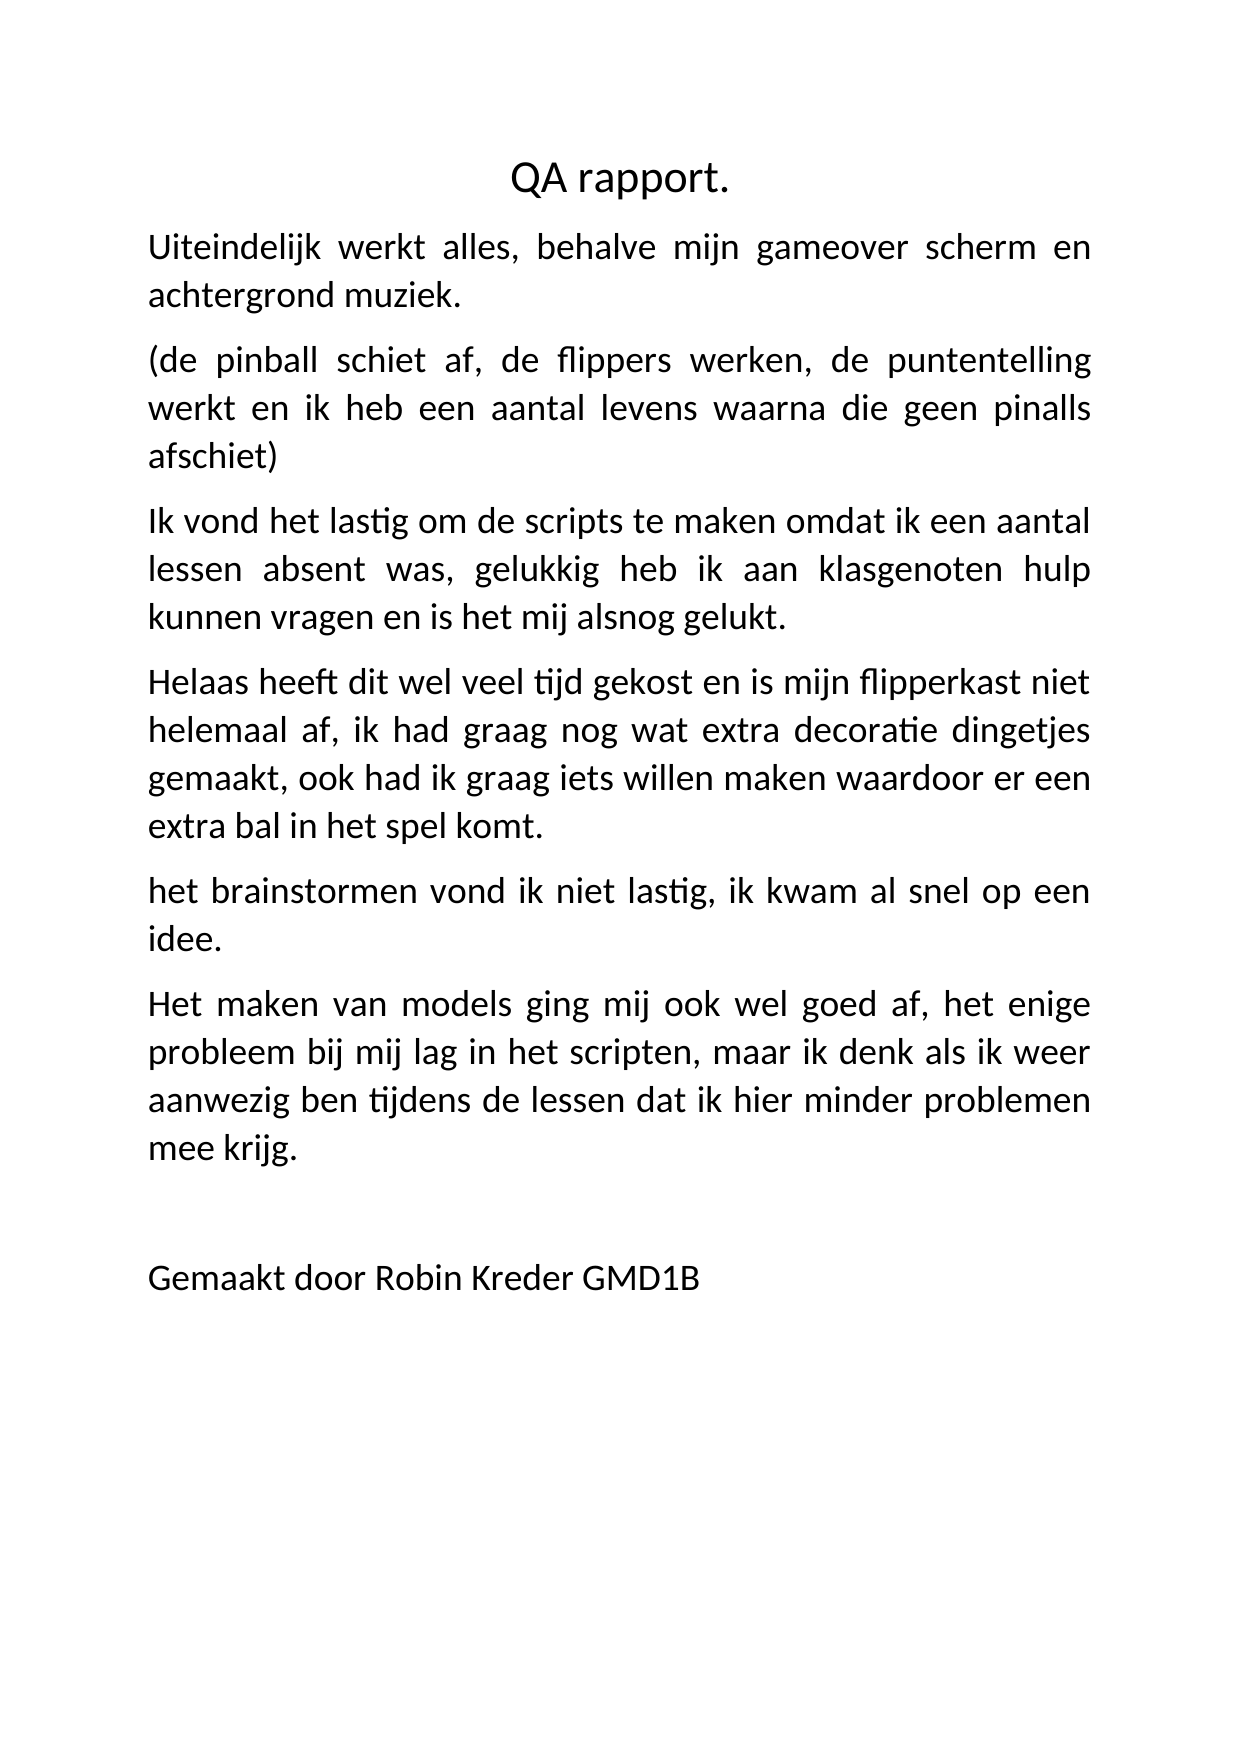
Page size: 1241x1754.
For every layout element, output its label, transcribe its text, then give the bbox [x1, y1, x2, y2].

text Gemaakt door Robin Kreder GMD1B [148, 1254, 1093, 1300]
text Uiteindelijk werkt alles, behalve mijn gameover scherm en achtergrond muziek. [148, 223, 1093, 317]
text het brainstormen vond ik niet lastig, ik kwam al snel op een idee. [148, 867, 1093, 961]
text Ik vond het lastig om de scripts te maken omdat ik een aantal lessen absent was, gelukkig heb ik aan klasgenoten hulp kunnen vragen en is het mij alsnog gelukt. [148, 497, 1093, 639]
text Helaas heeft dit wel veel tijd gekost en is mijn flipperkast niet helemaal af, ik had graag nog wat extra decoratie dingetjes gemaakt, ook had ik graag iets willen maken waardoor er een extra bal in het spel komt. [148, 658, 1093, 848]
text Het maken van models ging mij ook wel goed af, het enige probleem bij mij lag in het scripten, maar ik denk als ik weer aanwezig ben tijdens de lessen dat ik hier minder problemen mee krijg. [148, 980, 1093, 1170]
text QA rapport. [148, 148, 1093, 203]
text (de pinball schiet af, de flippers werken, de puntentelling werkt en ik heb een aantal levens waarna die geen pinalls afschiet) [148, 336, 1093, 478]
